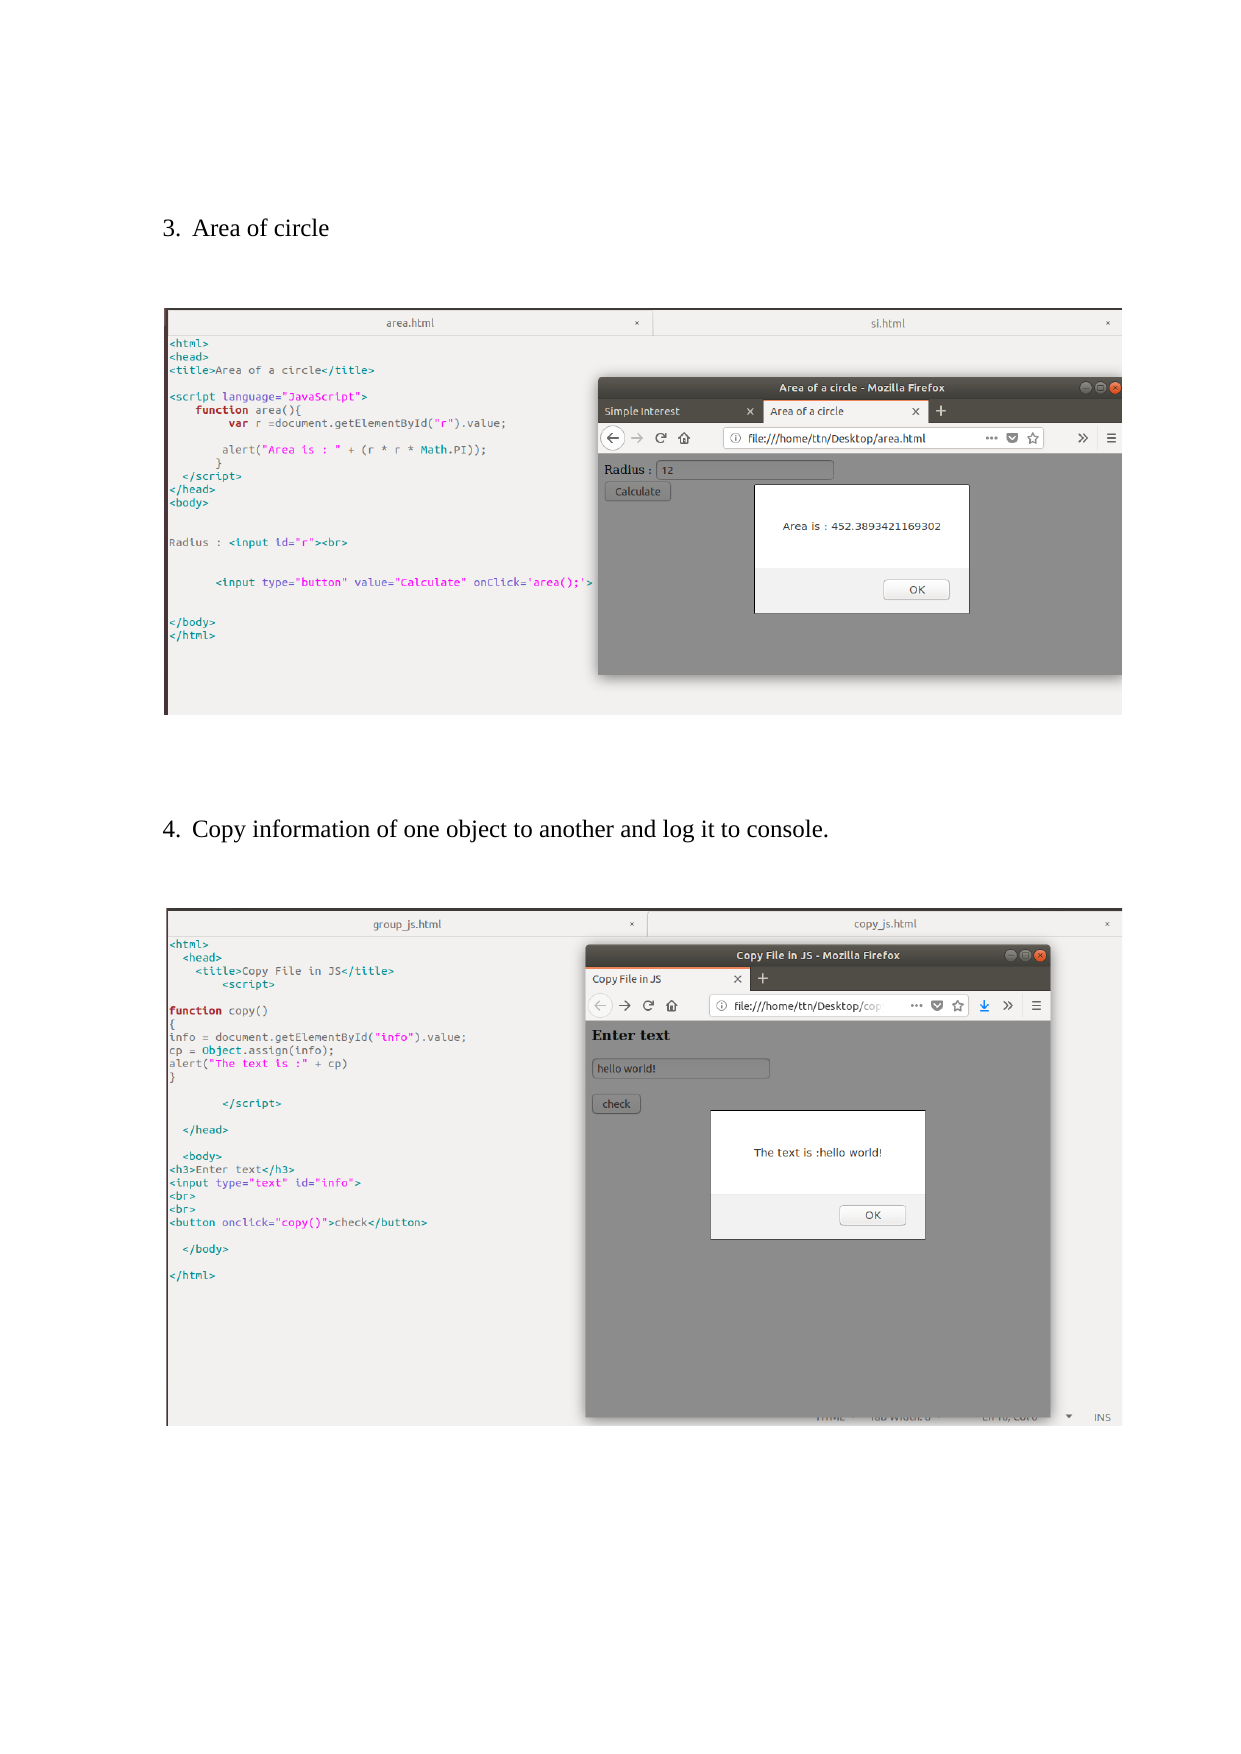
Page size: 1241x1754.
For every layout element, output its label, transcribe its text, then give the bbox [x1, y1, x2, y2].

list Area of circle [162, 213, 1122, 242]
picture [166, 908, 1123, 1426]
list Copy information of one object to another and log it to console. [162, 814, 1122, 843]
picture [164, 308, 1122, 715]
